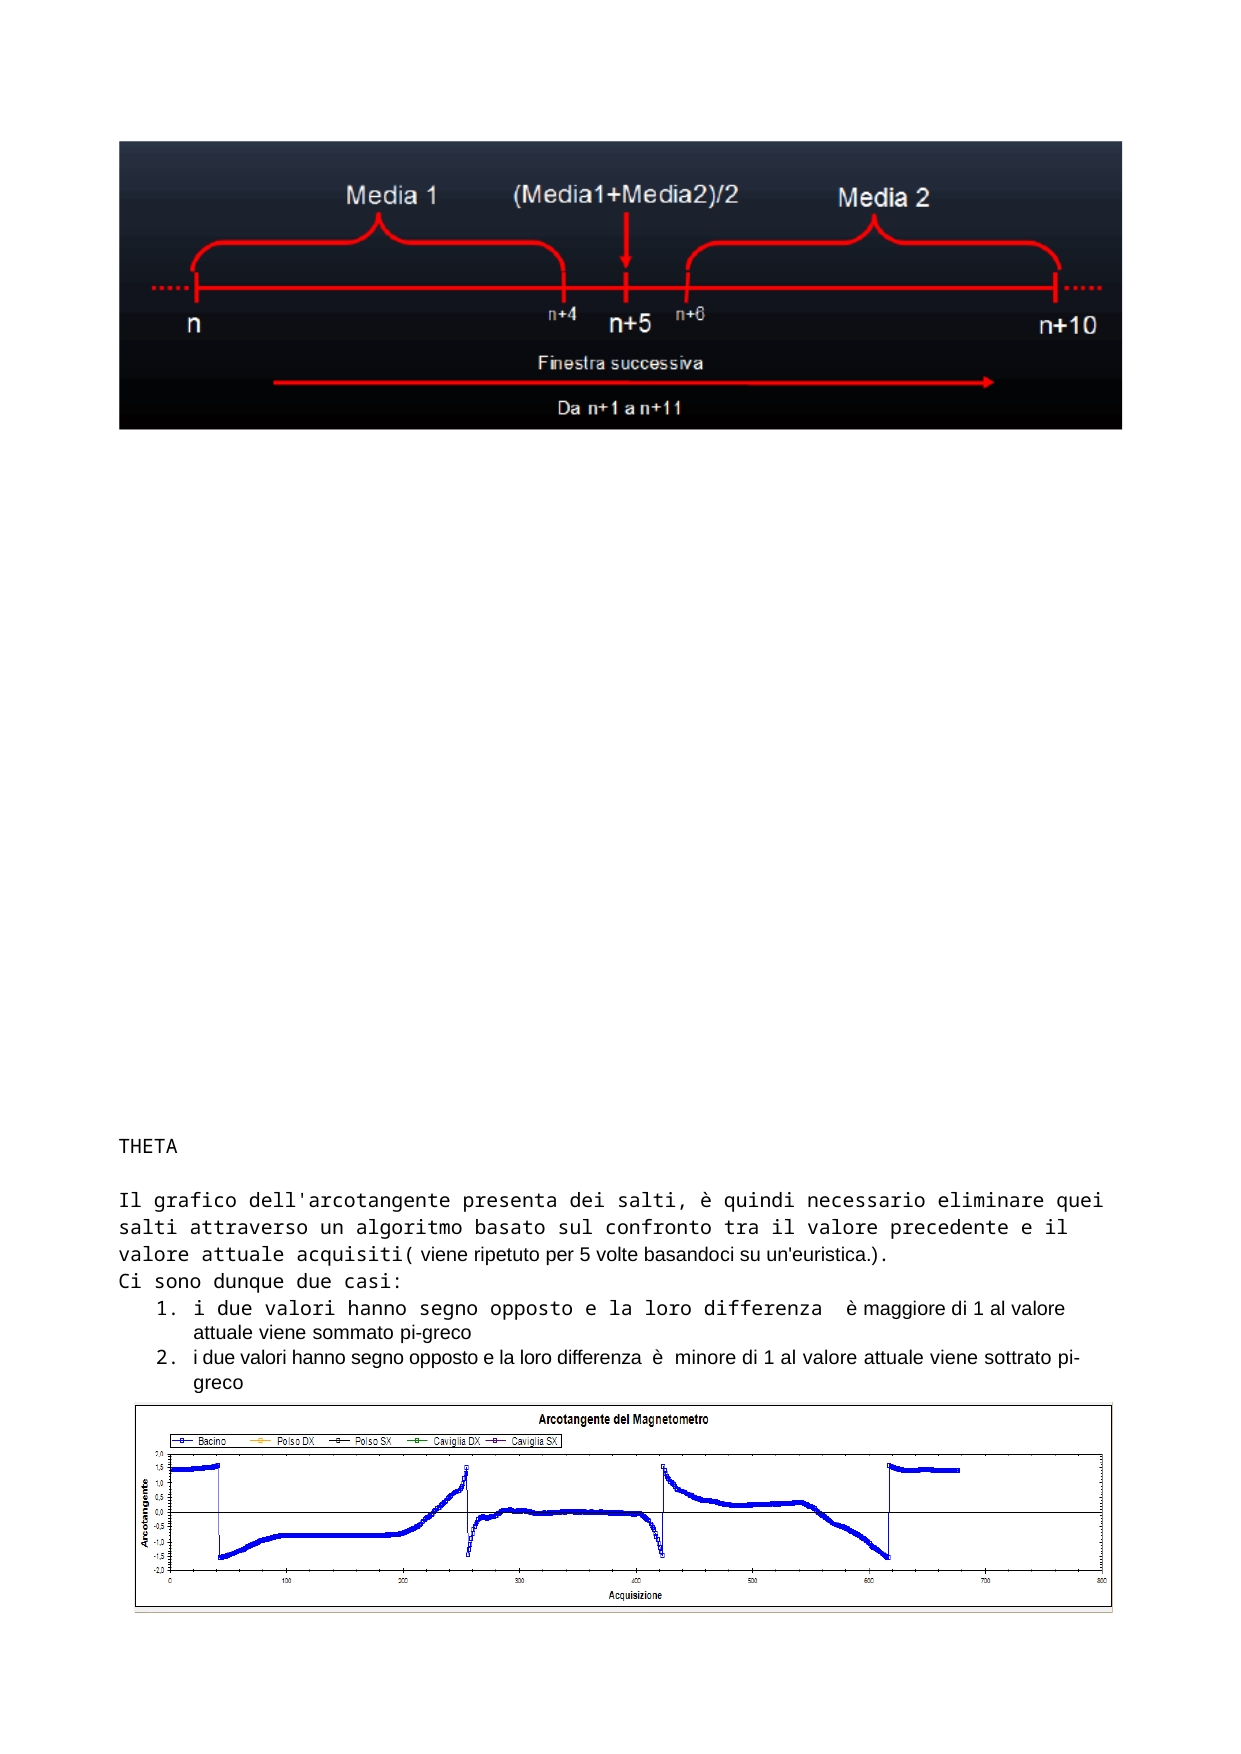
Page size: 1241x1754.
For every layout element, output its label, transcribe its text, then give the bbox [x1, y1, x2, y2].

text Il grafico dell'arcotangente presenta dei salti, è quindi necessario eliminare quei salti attraverso un algoritmo basato sul confronto tra il valore precedente e il valore attuale acquisiti( viene ripetuto per 5 volte basandoci su un'euristica.). [118, 1186, 1122, 1267]
list i due valori hanno segno opposto e la loro differenza è minore di 1 al valore attuale viene sottrato pi-greco [156, 1344, 1122, 1393]
text THETA [118, 1132, 1122, 1159]
picture [118, 140, 1123, 431]
list i due valori hanno segno opposto e la loro differenza è maggiore di 1 al valore attuale viene sommato pi-greco [156, 1294, 1122, 1344]
picture [134, 1402, 1113, 1613]
text Ci sono dunque due casi: [118, 1267, 1122, 1294]
